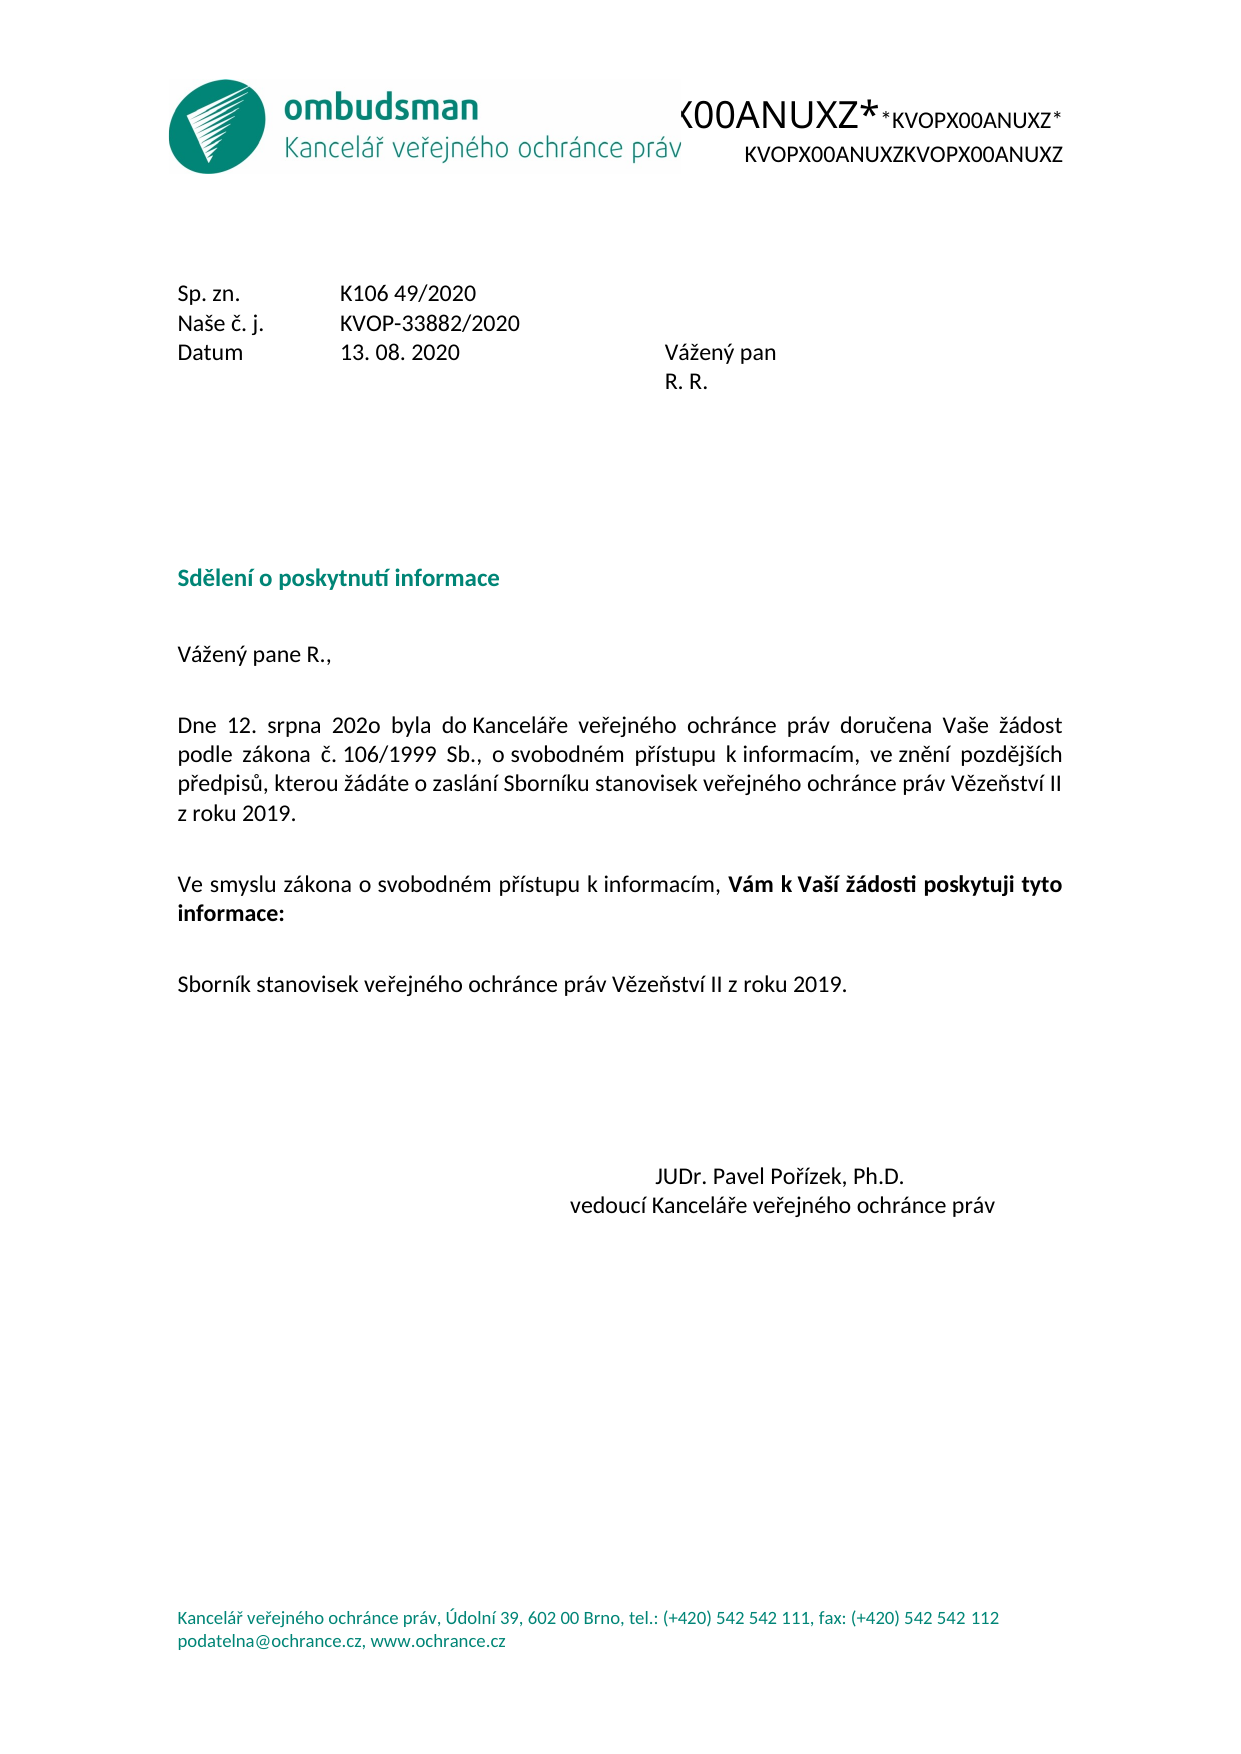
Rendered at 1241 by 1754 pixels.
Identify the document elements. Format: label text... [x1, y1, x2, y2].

text Vážený pane R., [177, 639, 1063, 668]
text Ve smyslu zákona o svobodném přístupu k informacím, Vám k Vaší žádosti poskytuji tyto informace: [177, 869, 1063, 927]
text Sborník stanovisek veřejného ochránce práv Vězeňství II z roku 2019. [177, 969, 1063, 998]
text Dne 12. srpna 202o byla do Kanceláře veřejného ochránce práv doručena Vaše žádost podle zákona č. 106/1999 Sb., o svobodném přístupu k informacím, ve znění pozdějších předpisů, kterou žádáte o zaslání Sborníku stanovisek veřejného ochránce práv Vězeňství II z roku 2019. [177, 710, 1063, 827]
table_header Vážený pan R. R. [665, 220, 1085, 513]
table_header Sp. zn. Naše č. j. Datum [177, 220, 340, 513]
table_header K106 49/2020 KVOP-33882/2020 13. 08. 2020 [340, 220, 664, 513]
text vedoucí Kanceláře veřejného ochránce práv [502, 1190, 1063, 1219]
text JUDr. Pavel Pořízek, Ph.D. [502, 1161, 1063, 1190]
text Sdělení o poskytnutí informace [177, 563, 1063, 593]
